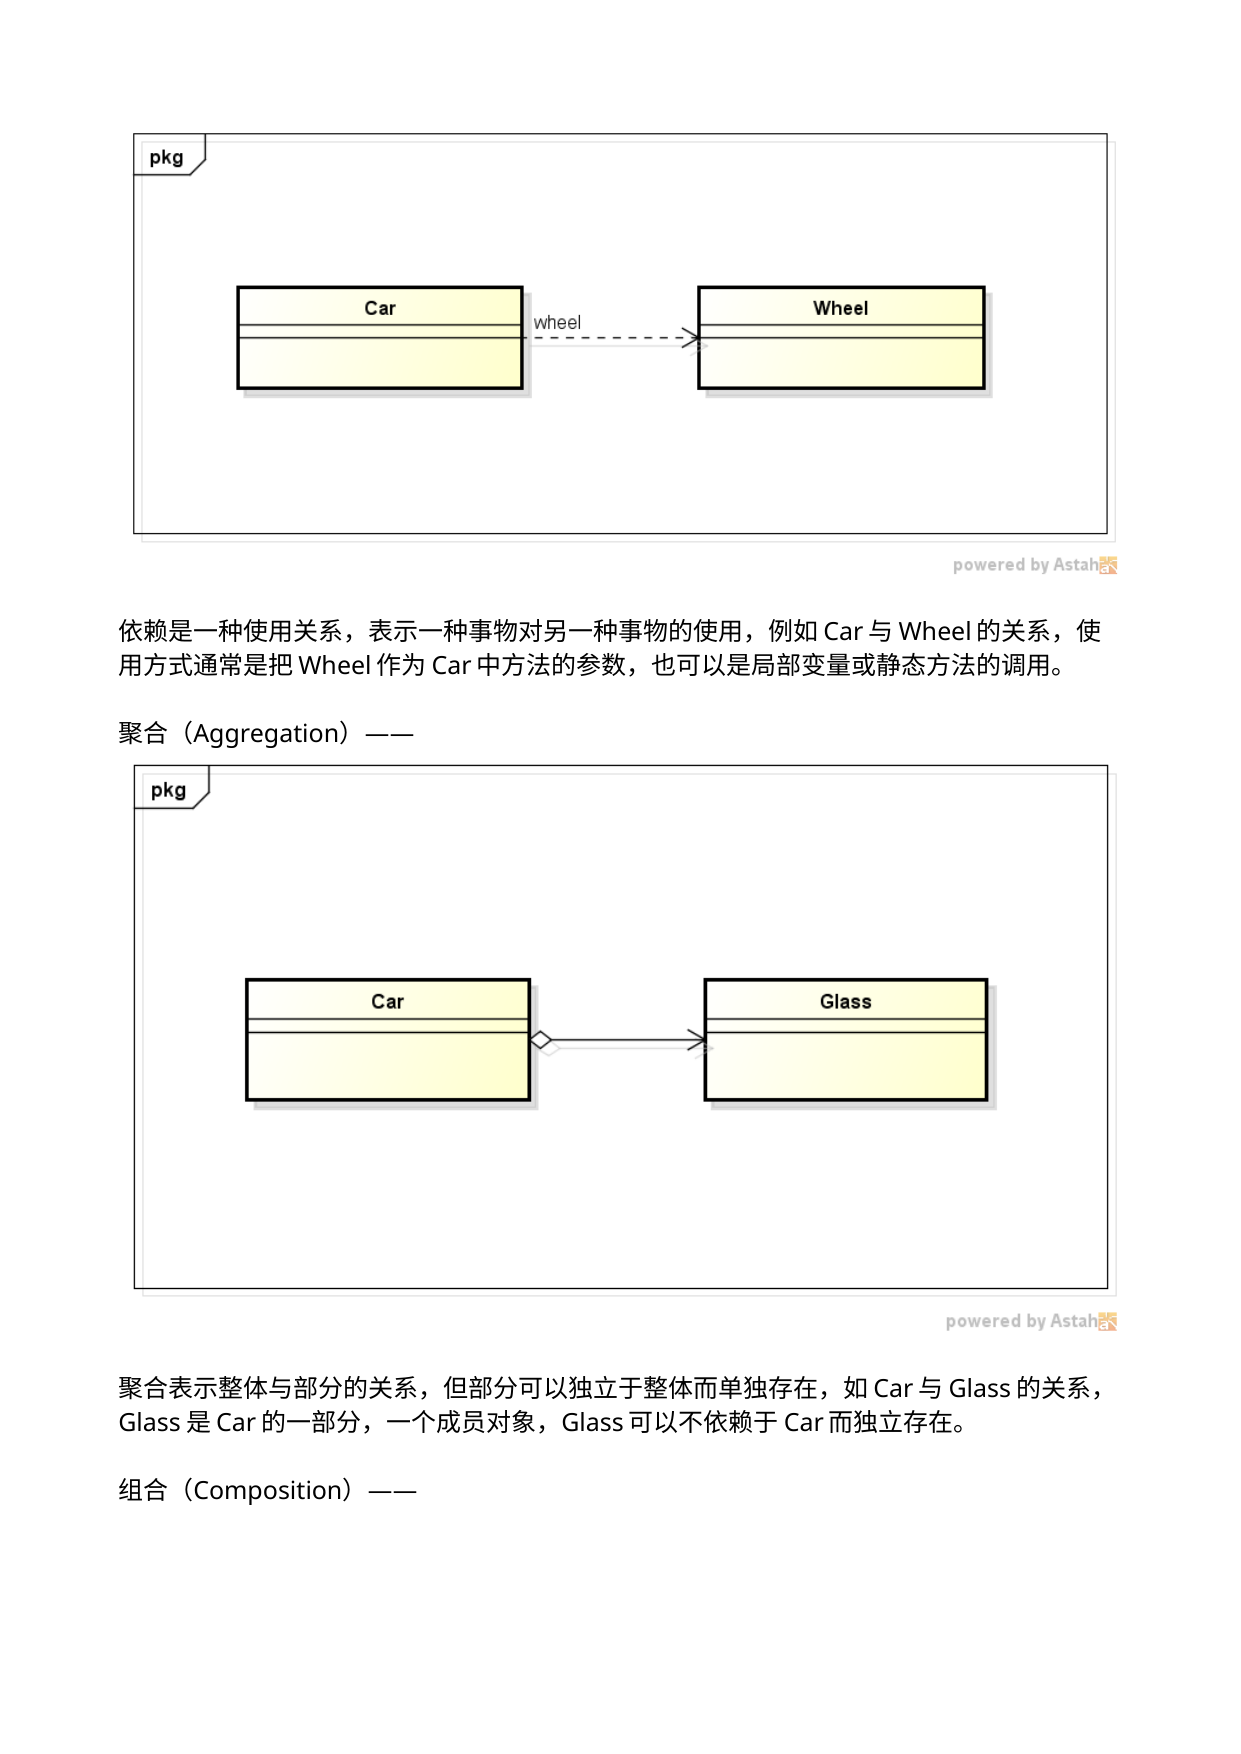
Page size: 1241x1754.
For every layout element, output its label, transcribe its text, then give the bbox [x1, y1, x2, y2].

picture [118, 750, 1123, 1337]
text 聚合表示整体与部分的关系，但部分可以独立于整体而单独存在，如Car与Glass的关系，Glass是Car的一部分，一个成员对象，Glass可以不依赖于Car而独立存在。 [118, 1370, 1122, 1438]
text 依赖是一种使用关系，表示一种事物对另一种事物的使用，例如Car与Wheel的关系，使用方式通常是把Wheel作为Car中方法的参数，也可以是局部变量或静态方法的调用。 [118, 614, 1122, 682]
picture [118, 118, 1123, 580]
text 聚合（Aggregation）—— [118, 716, 1122, 750]
text 组合（Composition）—— [118, 1472, 1122, 1506]
